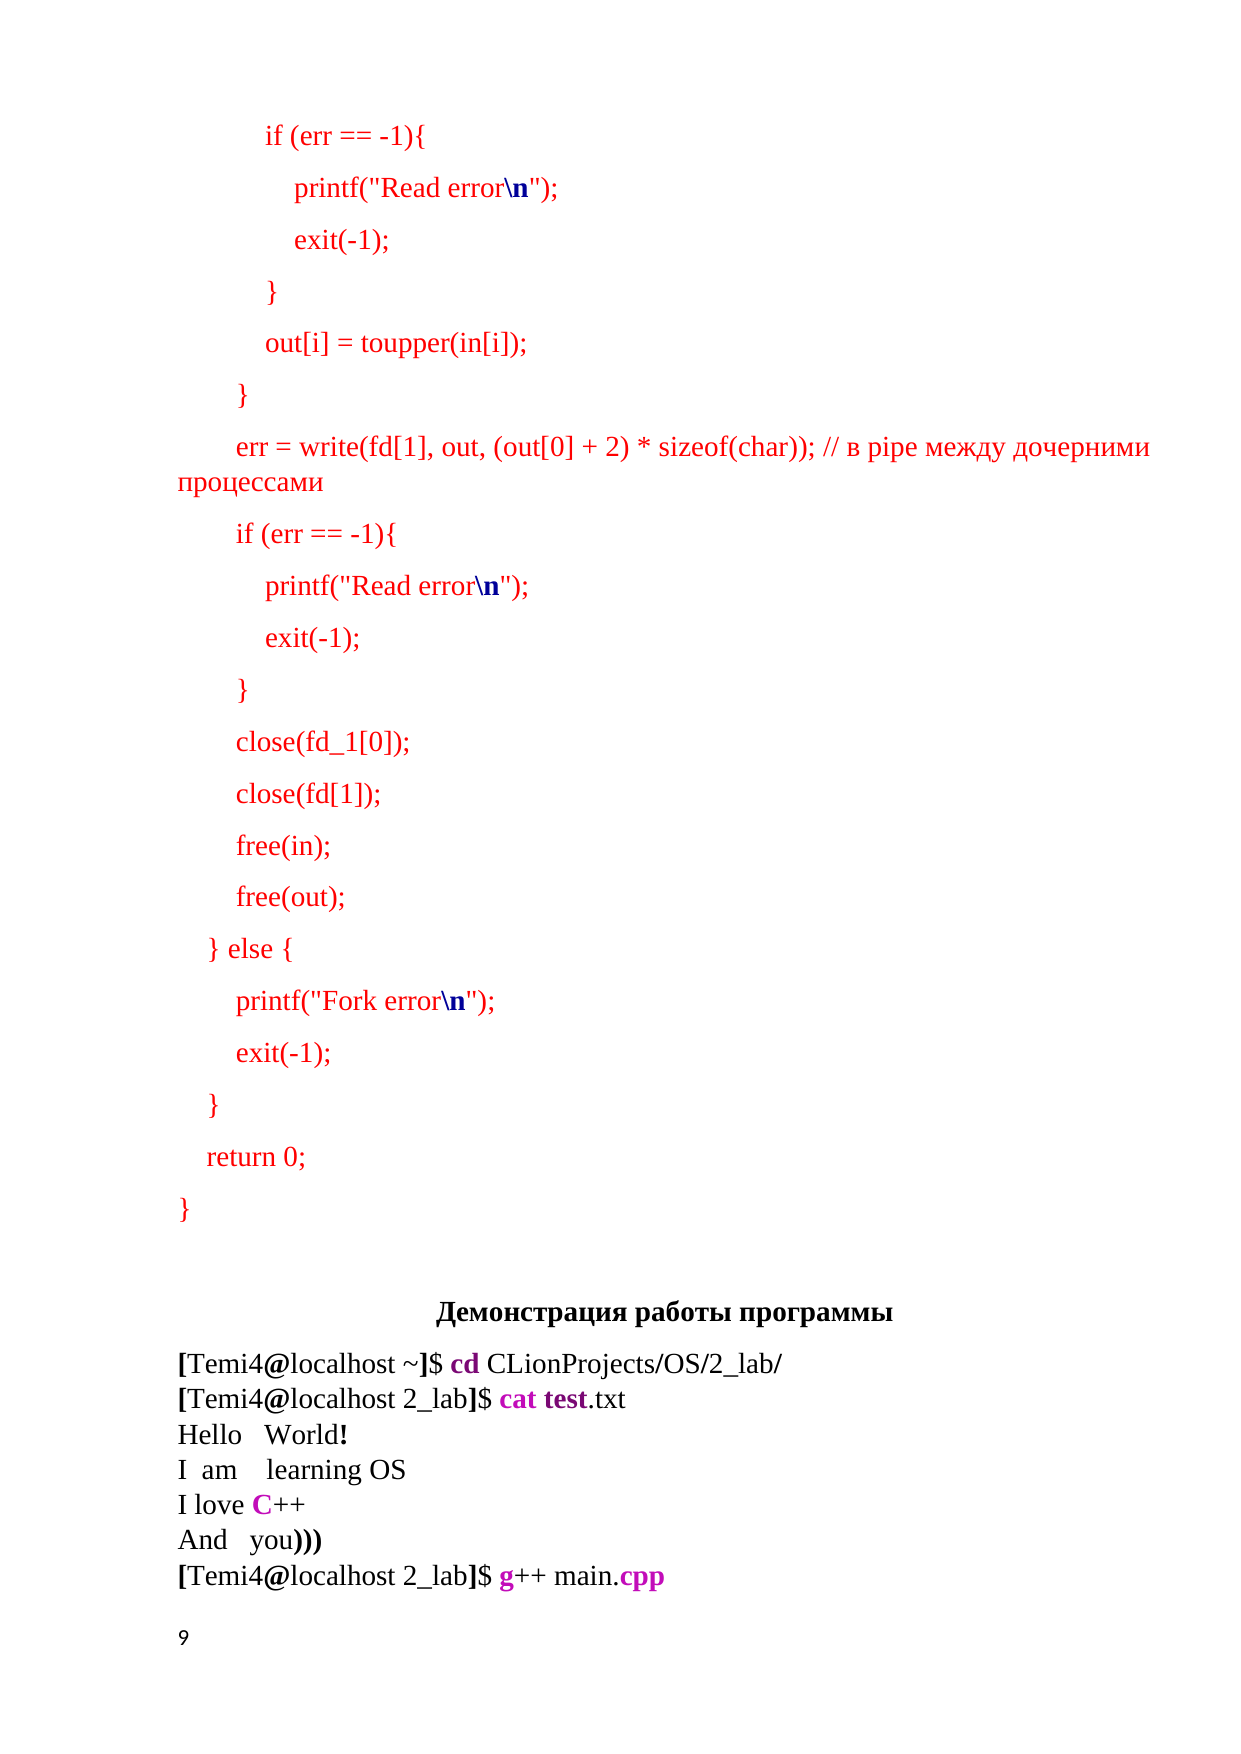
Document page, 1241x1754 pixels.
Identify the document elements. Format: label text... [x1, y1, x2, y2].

text } [177, 377, 1152, 411]
text exit(-1); [177, 620, 1152, 654]
text printf("Read error\n"); [177, 170, 1152, 203]
text if (err == -1){ [177, 516, 1152, 550]
text [Temi4@localhost 2_lab]$ g++ main.cpp [177, 1558, 1152, 1591]
text Демонстрация работы программы [177, 1294, 1152, 1328]
text } [177, 1087, 1152, 1121]
text I am learning OS [177, 1452, 1152, 1486]
text if (err == -1){ [177, 118, 1152, 152]
text exit(-1); [177, 1035, 1152, 1069]
text } [177, 1191, 1152, 1224]
text Hello World! [177, 1417, 1152, 1450]
text free(out); [177, 879, 1152, 913]
text close(fd_1[0]); [177, 724, 1152, 757]
text I love C++ [177, 1487, 1152, 1521]
text printf("Read error\n"); [177, 568, 1152, 602]
text [Temi4@localhost 2_lab]$ cat test.txt [177, 1382, 1152, 1415]
text } [177, 274, 1152, 307]
text return 0; [177, 1139, 1152, 1172]
text free(in); [177, 828, 1152, 861]
text And you))) [177, 1522, 1152, 1556]
text out[i] = toupper(in[i]); [177, 326, 1152, 359]
text err = write(fd[1], out, (out[0] + 2) * sizeof(char)); // в pipe между дочерними процессами [177, 429, 1152, 498]
text [Temi4@localhost ~]$ cd CLionProjects/OS/2_lab/ [177, 1346, 1152, 1380]
text } else { [177, 931, 1152, 965]
text printf("Fork error\n"); [177, 983, 1152, 1017]
text } [177, 672, 1152, 706]
text close(fd[1]); [177, 776, 1152, 809]
text exit(-1); [177, 222, 1152, 255]
